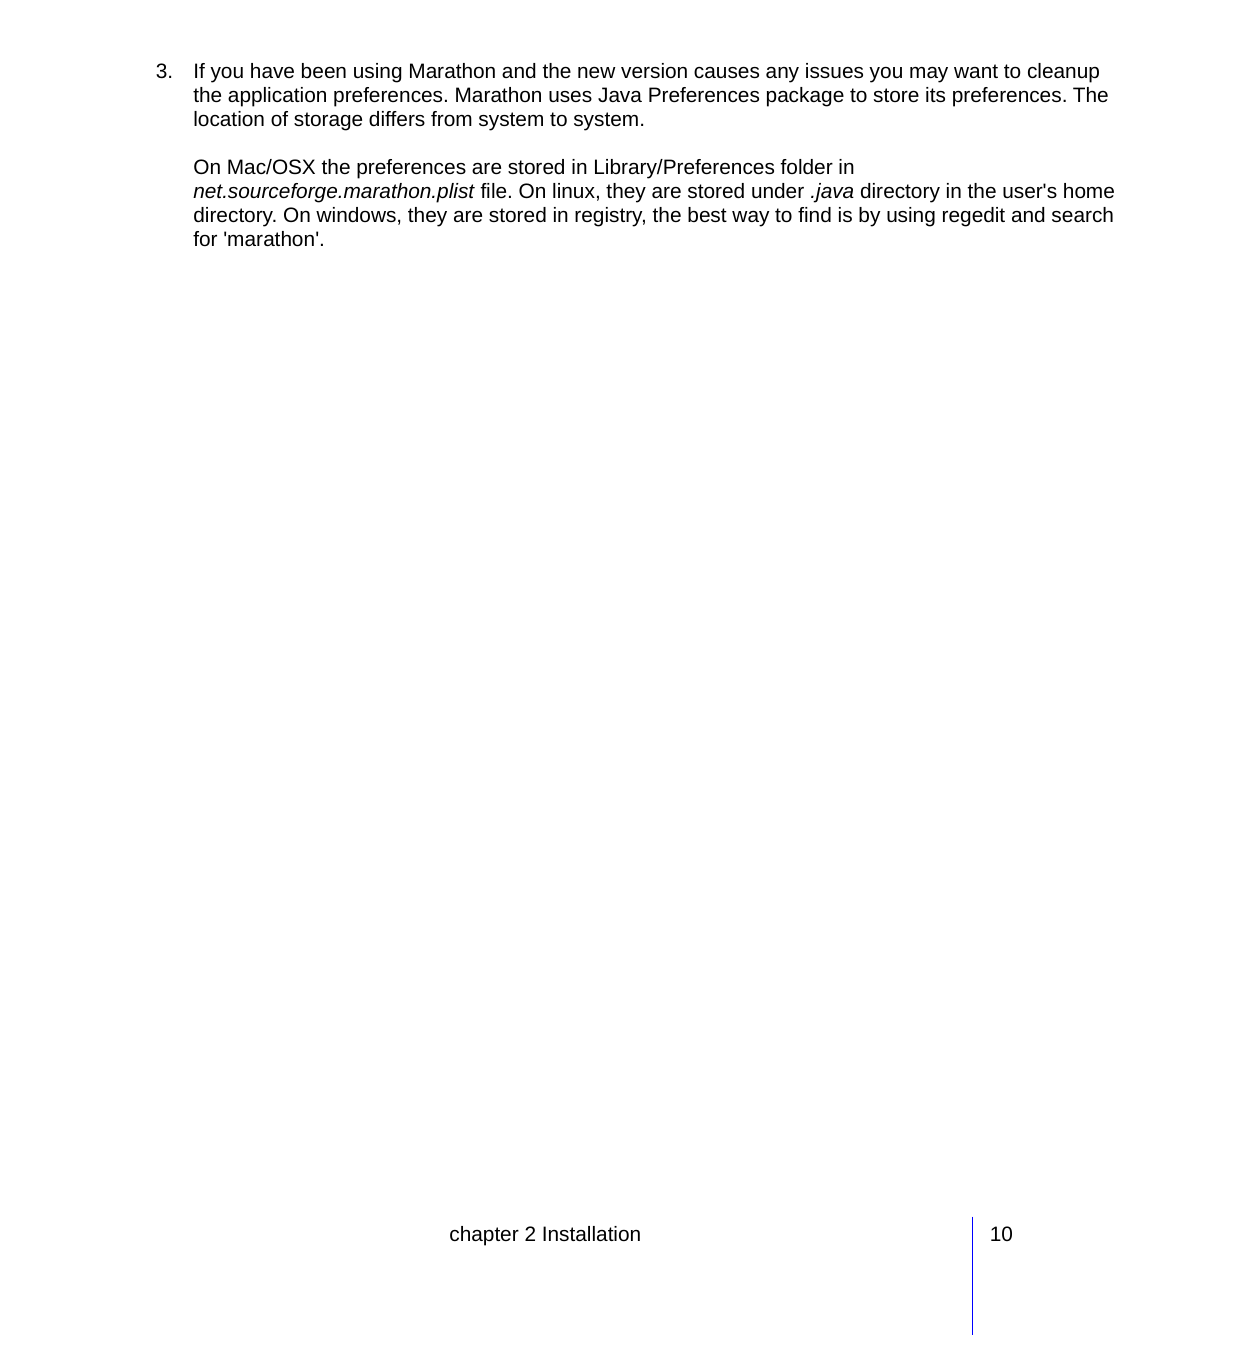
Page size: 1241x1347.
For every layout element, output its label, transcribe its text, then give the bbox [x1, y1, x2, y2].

list If you have been using Marathon and the new version causes any issues you may want to cleanup the application preferences. Marathon uses Java Preferences package to store its preferences. The location of storage differs from system to system. On Mac/OSX the preferences are stored in Library/Preferences folder in net.sourceforge.marathon.plist file. On linux, they are stored under .java directory in the user's home directory. On windows, they are stored in registry, the best way to find is by using regedit and search for 'marathon'. [156, 59, 1122, 251]
